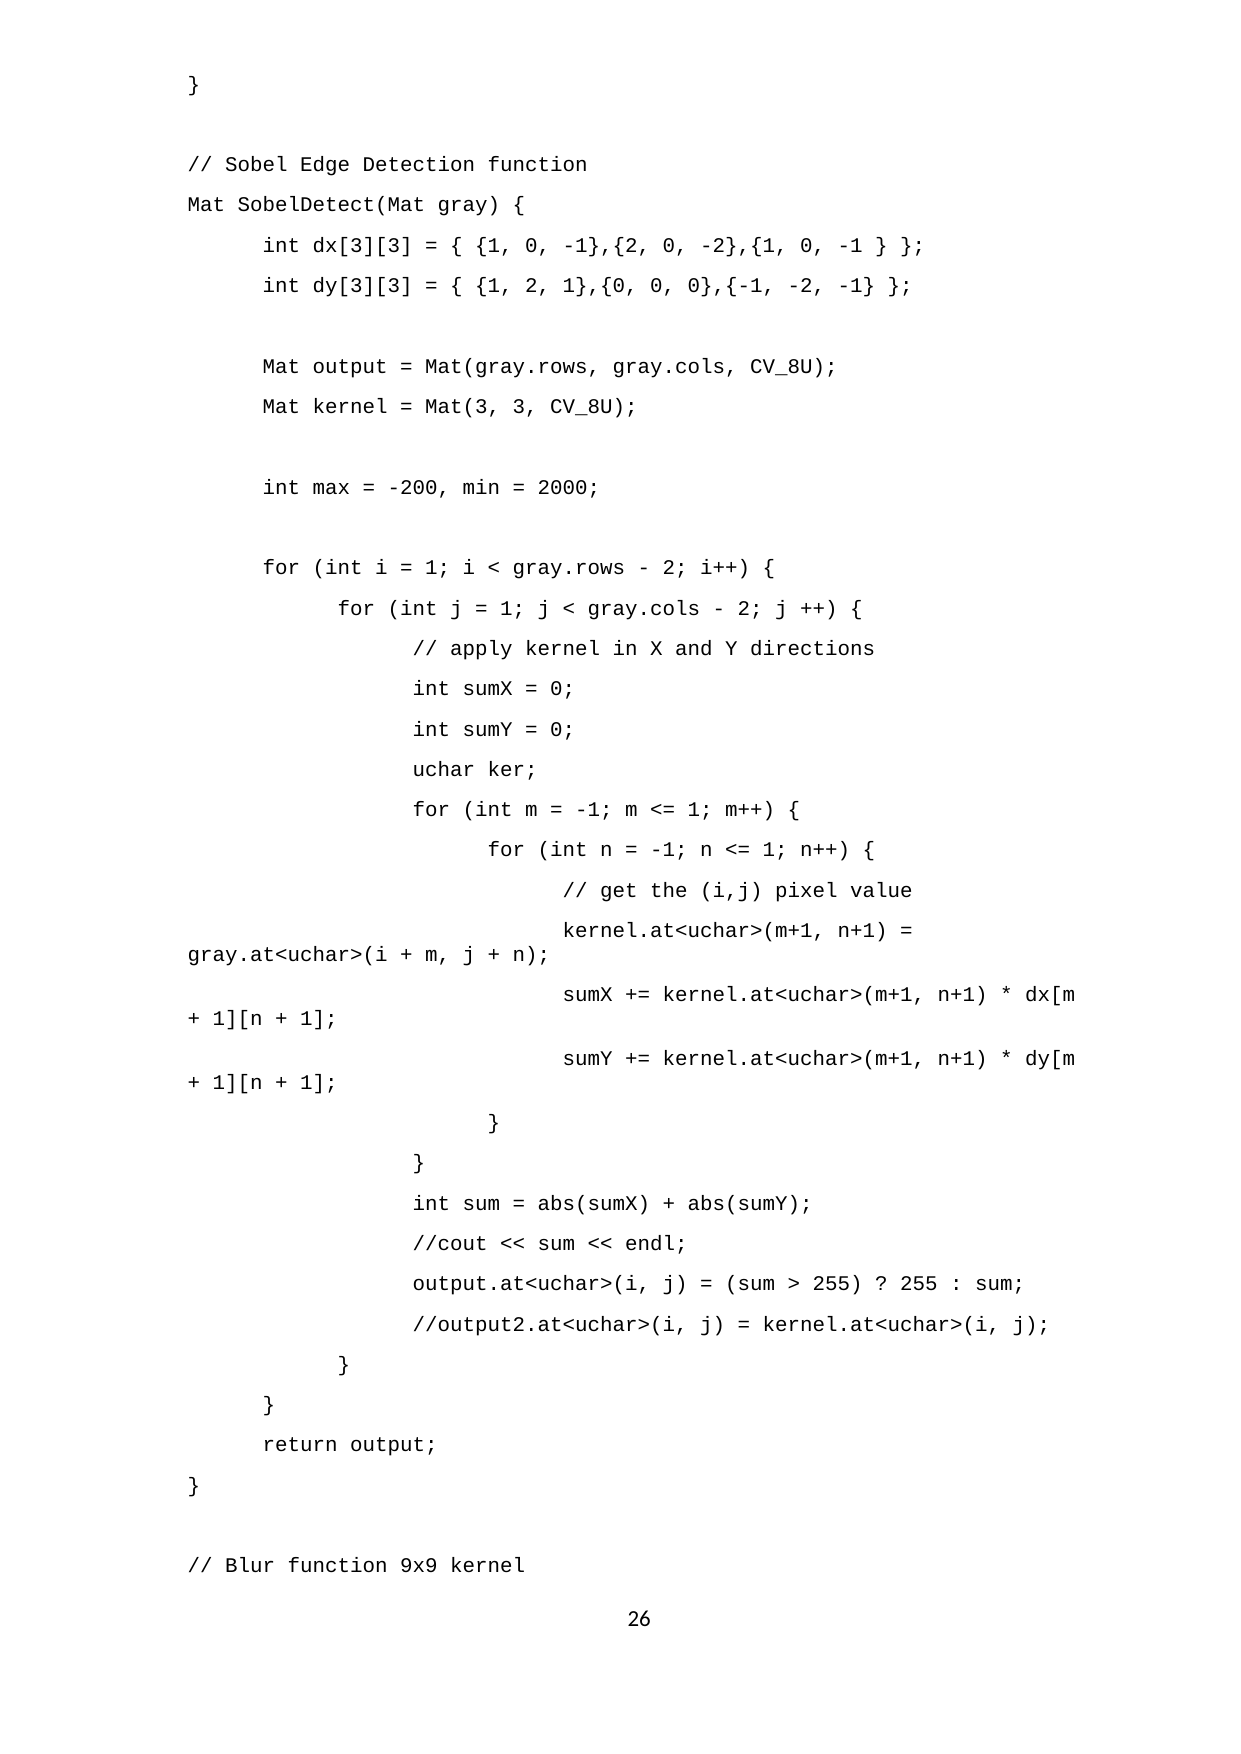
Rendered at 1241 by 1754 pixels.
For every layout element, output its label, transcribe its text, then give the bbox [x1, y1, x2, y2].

text // get the (i,j) pixel value [187, 880, 1090, 903]
text // Sobel Edge Detection function [187, 154, 1090, 178]
text output.at<uchar>(i, j) = (sum > 255) ? 255 : sum; [187, 1273, 1090, 1297]
text int sumX = 0; [187, 678, 1090, 702]
text return output; [187, 1434, 1090, 1458]
text for (int i = 1; i < gray.rows - 2; i++) { [187, 557, 1090, 581]
text //output2.at<uchar>(i, j) = kernel.at<uchar>(i, j); [187, 1313, 1090, 1337]
text for (int n = -1; n <= 1; n++) { [187, 839, 1090, 863]
text uchar ker; [187, 759, 1090, 782]
text Mat SobelDetect(Mat gray) { [187, 194, 1090, 218]
text // apply kernel in X and Y directions [187, 638, 1090, 662]
text int max = -200, min = 2000; [187, 477, 1090, 500]
text Mat output = Mat(gray.rows, gray.cols, CV_8U); [187, 356, 1090, 379]
text sumX += kernel.at<uchar>(m+1, n+1) * dx[m + 1][n + 1]; [187, 984, 1090, 1031]
text //cout << sum << endl; [187, 1233, 1090, 1257]
text for (int j = 1; j < gray.cols - 2; j ++) { [187, 598, 1090, 621]
text int sum = abs(sumX) + abs(sumY); [187, 1193, 1090, 1216]
text } [187, 1475, 1090, 1498]
text int dx[3][3] = { {1, 0, -1},{2, 0, -2},{1, 0, -1 } }; [187, 235, 1090, 258]
text Mat kernel = Mat(3, 3, CV_8U); [187, 396, 1090, 420]
text } [187, 73, 1090, 97]
text } [187, 1394, 1090, 1418]
text } [187, 1112, 1090, 1136]
text } [187, 1152, 1090, 1176]
text int dy[3][3] = { {1, 2, 1},{0, 0, 0},{-1, -2, -1} }; [187, 275, 1090, 299]
text // Blur function 9x9 kernel [187, 1555, 1090, 1579]
text } [187, 1354, 1090, 1377]
text for (int m = -1; m <= 1; m++) { [187, 799, 1090, 823]
text sumY += kernel.at<uchar>(m+1, n+1) * dy[m + 1][n + 1]; [187, 1048, 1090, 1095]
text kernel.at<uchar>(m+1, n+1) = gray.at<uchar>(i + m, j + n); [187, 920, 1090, 967]
text int sumY = 0; [187, 718, 1090, 742]
